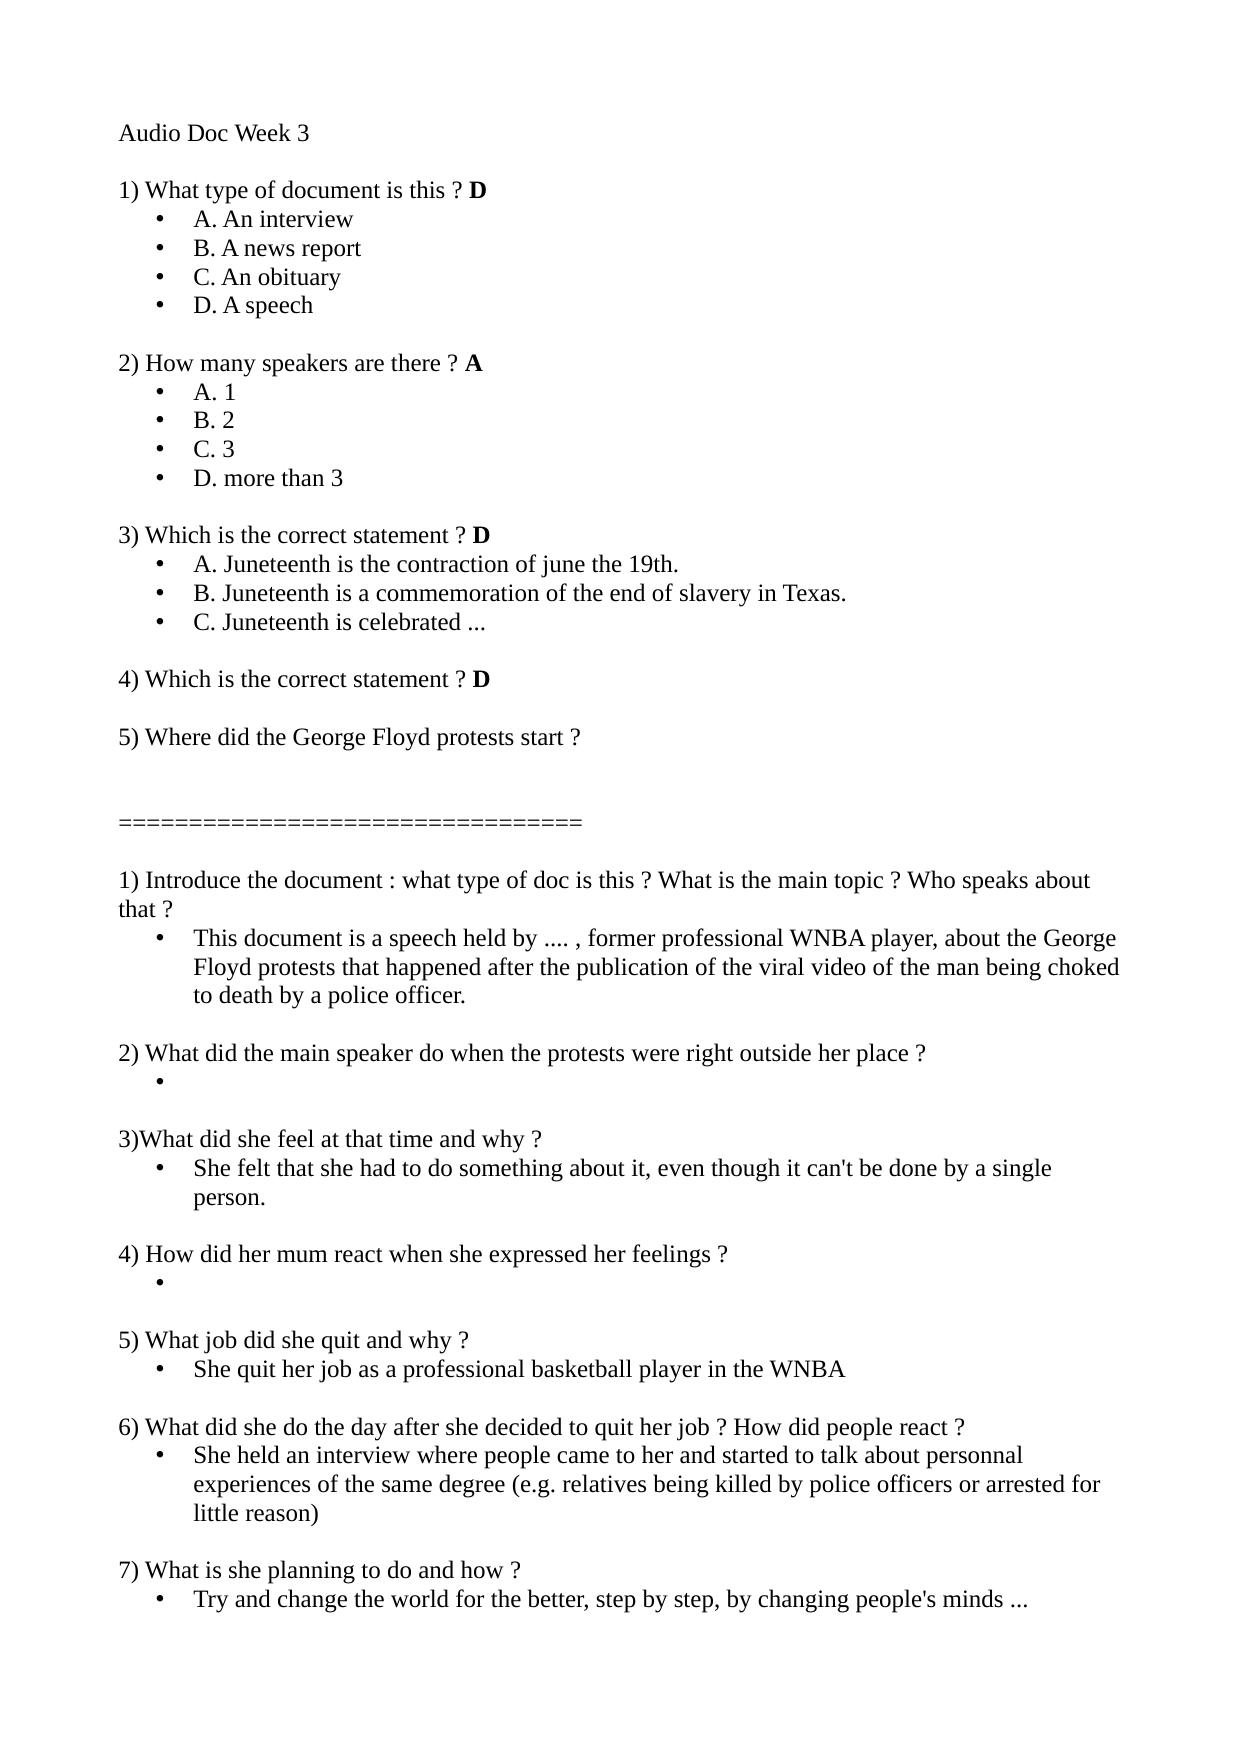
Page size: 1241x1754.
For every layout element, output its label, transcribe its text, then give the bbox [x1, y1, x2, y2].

list B. A news report [156, 233, 1122, 262]
list She held an interview where people came to her and started to talk about personnal experiences of the same degree (e.g. relatives being killed by police officers or arrested for little reason) [156, 1441, 1122, 1527]
text Audio Doc Week 3 [118, 118, 1122, 147]
list She quit her job as a professional basketball player in the WNBA [156, 1354, 1122, 1383]
list A. 1 [156, 377, 1122, 406]
list C. 3 [156, 434, 1122, 463]
list C. An obituary [156, 262, 1122, 291]
text 5) Where did the George Floyd protests start ? [118, 722, 1122, 751]
text 3)What did she feel at that time and why ? [118, 1124, 1122, 1153]
list This document is a speech held by .... , former professional WNBA player, about the George Floyd protests that happened after the publication of the viral video of the man being choked to death by a police officer. [156, 923, 1122, 1009]
list B. Juneteenth is a commemoration of the end of slavery in Texas. [156, 578, 1122, 607]
text 1) Introduce the document : what type of doc is this ? What is the main topic ? Who speaks about that ? [118, 866, 1122, 923]
text ================================= [118, 808, 1122, 837]
list A. An interview [156, 204, 1122, 233]
text 7) What is she planning to do and how ? [118, 1556, 1122, 1584]
list D. A speech [156, 291, 1122, 319]
text 3) Which is the correct statement ? D [118, 521, 1122, 549]
list Try and change the world for the better, step by step, by changing people's minds ... [156, 1584, 1122, 1613]
text 2) What did the main speaker do when the protests were right outside her place ? [118, 1038, 1122, 1067]
text 5) What job did she quit and why ? [118, 1326, 1122, 1354]
list B. 2 [156, 406, 1122, 434]
text 4) How did her mum react when she expressed her feelings ? [118, 1239, 1122, 1268]
text 1) What type of document is this ? D [118, 176, 1122, 204]
list A. Juneteenth is the contraction of june the 19th. [156, 549, 1122, 578]
text 2) How many speakers are there ? A [118, 348, 1122, 377]
list She felt that she had to do something about it, even though it can't be done by a single person. [156, 1153, 1122, 1211]
text 4) Which is the correct statement ? D [118, 664, 1122, 693]
text 6) What did she do the day after she decided to quit her job ? How did people react ? [118, 1412, 1122, 1441]
list D. more than 3 [156, 463, 1122, 492]
list C. Juneteenth is celebrated ... [156, 607, 1122, 636]
